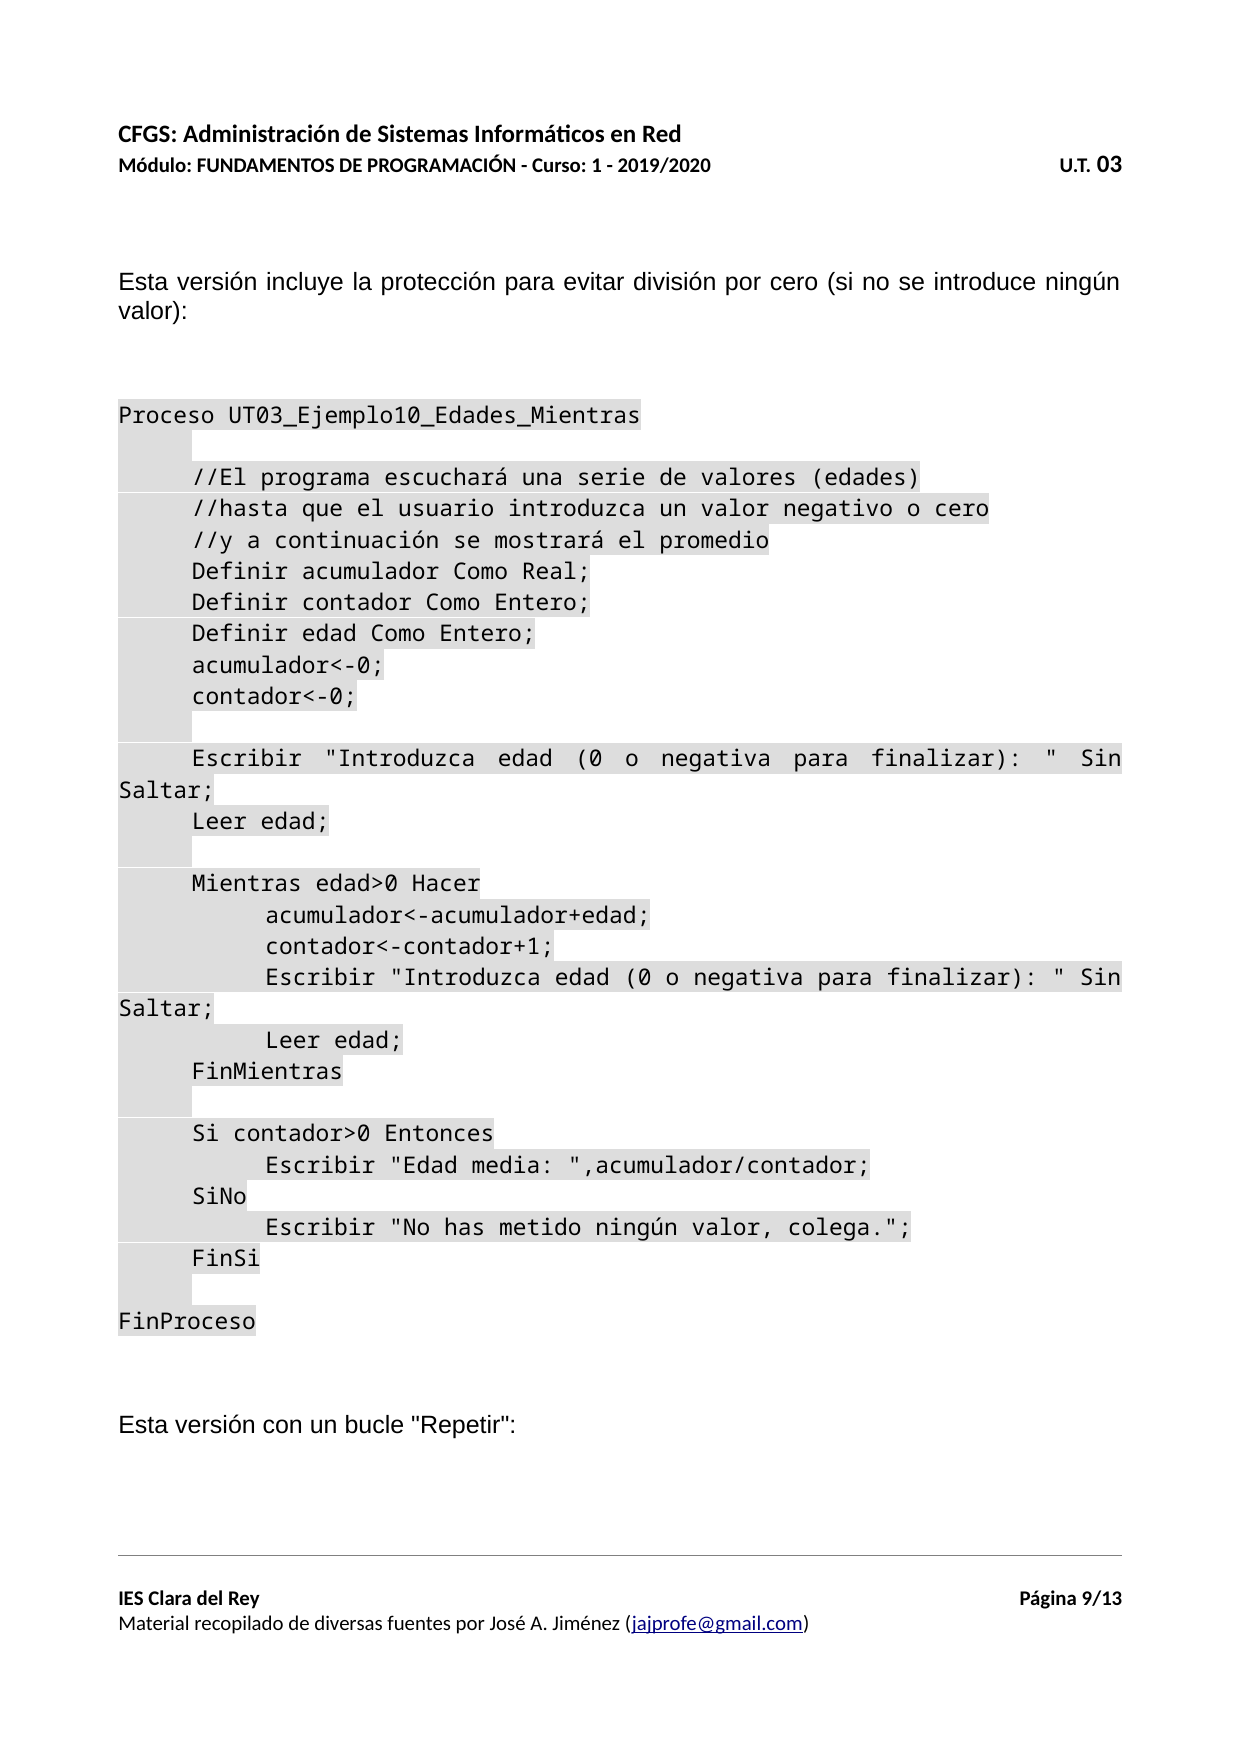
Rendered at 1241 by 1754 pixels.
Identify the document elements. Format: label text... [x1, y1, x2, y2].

text Escribir "Introduzca edad (0 o negativa para finalizar): " Sin Saltar; [214, 774, 1122, 805]
text //El programa escuchará una serie de valores (edades) [920, 461, 1122, 492]
text Leer edad; [403, 1024, 1122, 1055]
text Escribir "Edad media: ",acumulador/contador; [870, 1149, 1122, 1180]
text Si contador>0 Entonces [118, 1117, 1122, 1149]
text Esta versión incluye la protección para evitar división por cero (si no se introduce ningún valor): [118, 267, 1122, 325]
text //y a continuación se mostrará el promedio [769, 524, 1122, 555]
text Esta versión con un bucle "Repetir": [118, 1410, 1122, 1439]
text acumulador<-acumulador+edad; [650, 899, 1122, 930]
text contador<-contador+1; [554, 930, 1122, 961]
text Mientras edad>0 Hacer [118, 867, 1122, 899]
text Definir acumulador Como Real; [590, 555, 1122, 586]
text acumulador<-0; [384, 649, 1122, 680]
text SiNo [247, 1180, 1122, 1211]
text Leer edad; [329, 805, 1122, 836]
text Escribir "No has metido ningún valor, colega."; [911, 1211, 1122, 1242]
text //hasta que el usuario introduzca un valor negativo o cero [118, 492, 1122, 524]
text Definir edad Como Entero; [118, 617, 1122, 649]
text FinSi [118, 1242, 1122, 1274]
text Definir contador Como Entero; [590, 586, 1122, 617]
text FinProceso [256, 1305, 1122, 1336]
text FinMientras [343, 1055, 1122, 1086]
text Proceso UT03_Ejemplo10_Edades_Mientras [641, 399, 1122, 430]
text contador<-0; [357, 680, 1122, 711]
text Escribir "Introduzca edad (0 o negativa para finalizar): " Sin Saltar; [118, 992, 1122, 1024]
